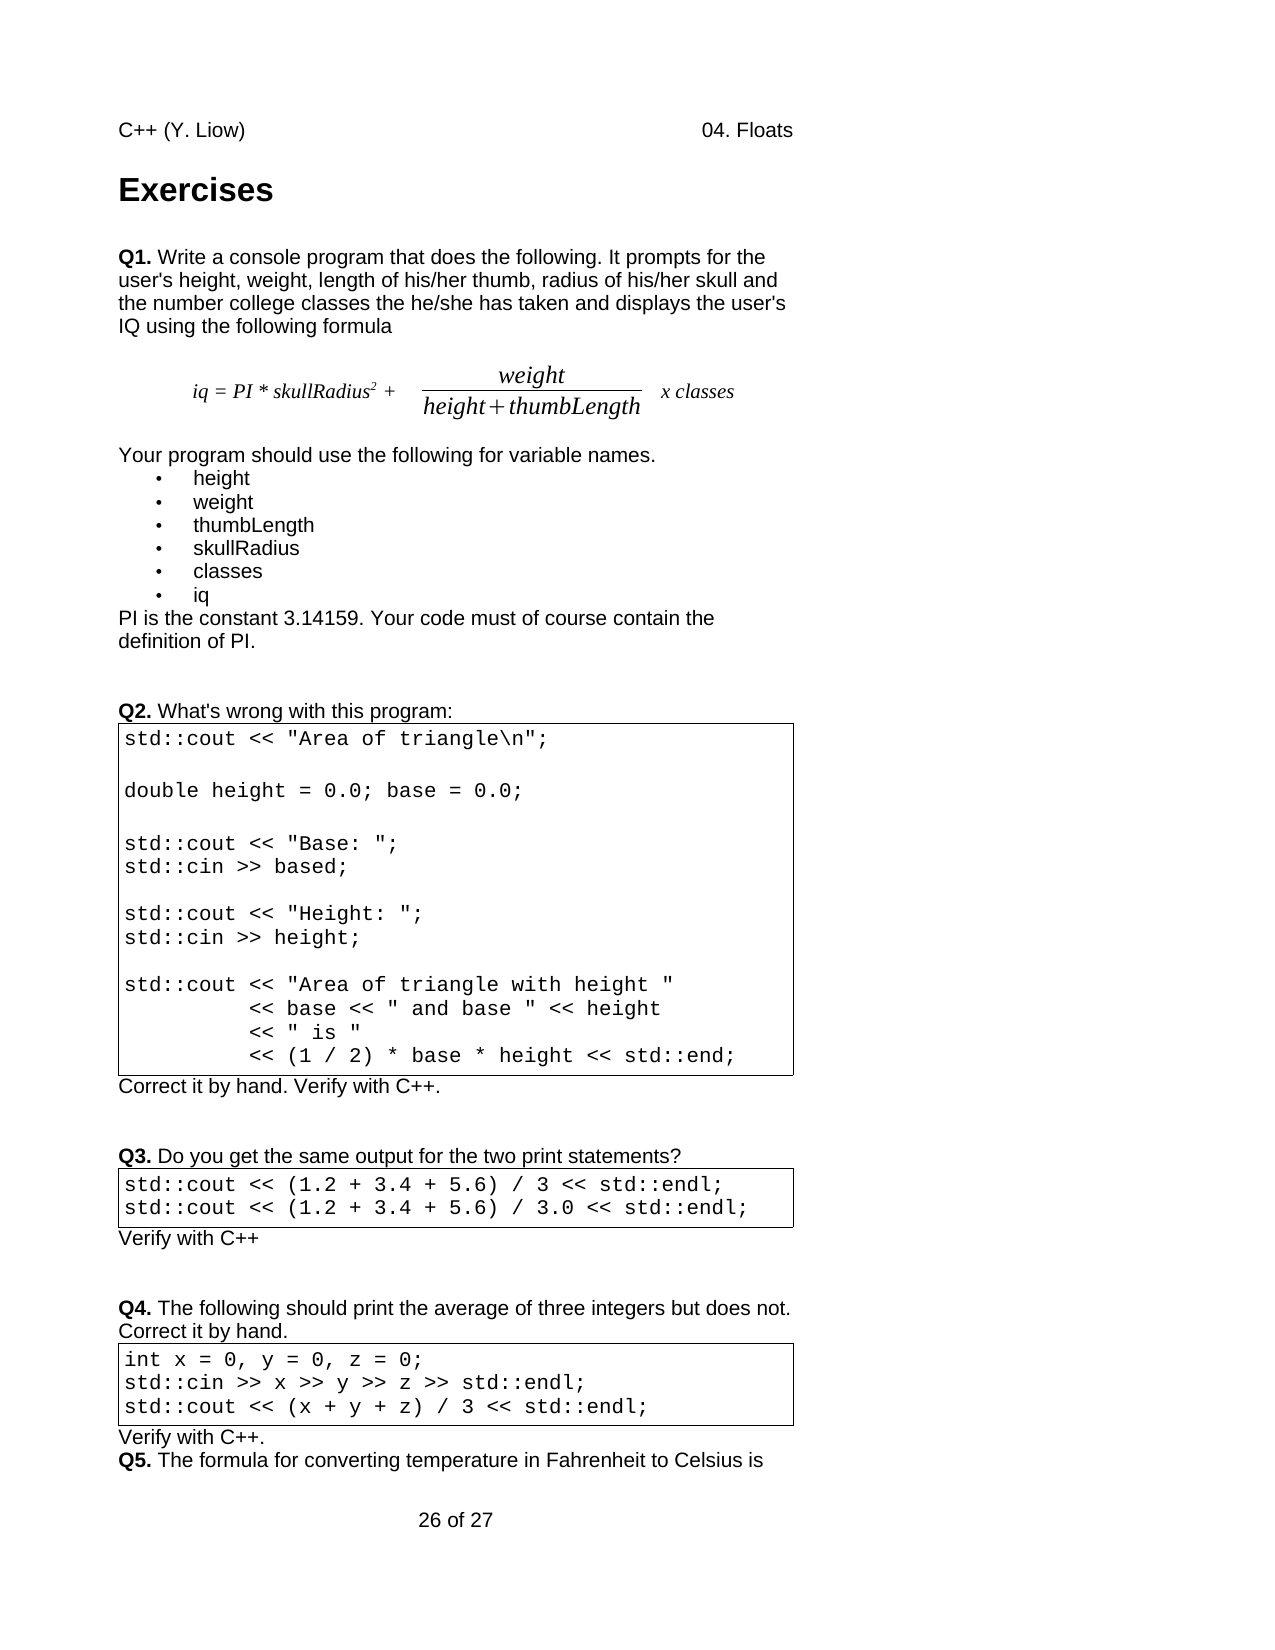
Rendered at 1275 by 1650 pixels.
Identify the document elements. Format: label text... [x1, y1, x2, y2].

text Q3. Do you get the same output for the two print statements? [118, 1144, 793, 1168]
text PI is the constant 3.14159. Your code must of course contain the definition of PI. [118, 606, 793, 653]
text Correct it by hand. Verify with C++. [118, 1076, 793, 1098]
text Q2. What's wrong with this program: [118, 699, 793, 722]
text Verify with C++. [118, 1426, 793, 1449]
list thumbLength [156, 513, 793, 537]
text Q5. The formula for converting temperature in Fahrenheit to Celsius is [118, 1449, 793, 1472]
list iq [156, 583, 793, 606]
list skullRadius [156, 537, 793, 560]
text Your program should use the following for variable names. [118, 444, 793, 467]
list height [156, 467, 793, 490]
text Verify with C++ [118, 1228, 793, 1250]
table_header std::cout << (1.2 + 3.4 + 5.6) / 3 << std::endl; std::cout << (1.2 + 3.4 + 5.6) / 3.0 << std::endl; [119, 1169, 793, 1227]
text Q4. The following should print the average of three integers but does not. Correct it by hand. [118, 1296, 793, 1343]
table_header int x = 0, y = 0, z = 0; std::cin >> x >> y >> z >> std::endl; std::cout << (x + y + z) / 3 << std::endl; [119, 1344, 793, 1425]
text Exercises [118, 171, 793, 245]
list weight [156, 490, 793, 513]
text Q1. Write a console program that does the following. It prompts for the user's height, weight, length of his/her thumb, radius of his/her skull and the number college classes the he/she has taken and displays the user's IQ using the following formula [118, 245, 793, 338]
text iq = PI * skullRadius2 + x classes [118, 362, 793, 421]
list classes [156, 560, 793, 583]
table_header std::cout << "Area of triangle\n"; double height = 0.0; base = 0.0; std::cout << "Base: "; std::cin >> based; std::cout << "Height: "; std::cin >> height; std::cout << "Area of triangle with height " << base << " and base " << height << " is " << (1 / 2) * base * height << std::end; [119, 724, 793, 1075]
